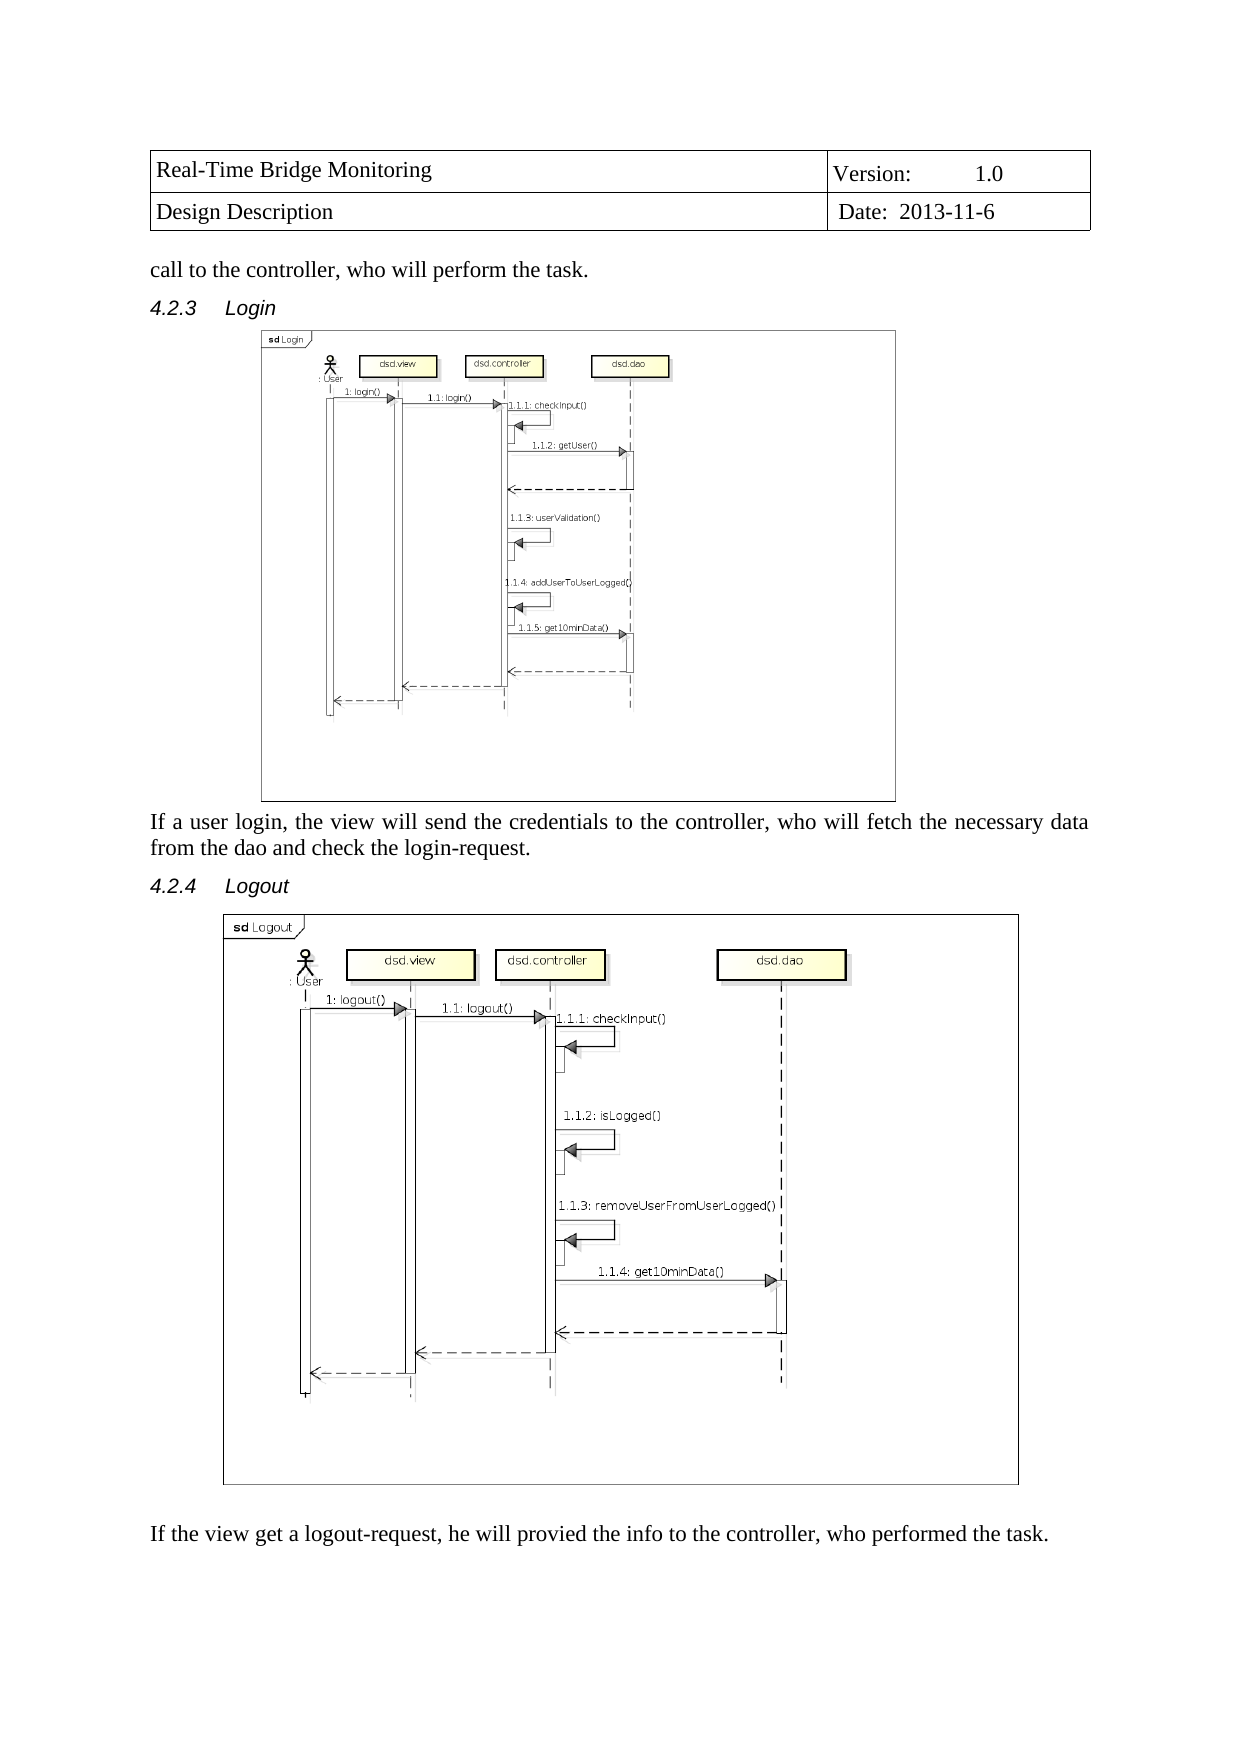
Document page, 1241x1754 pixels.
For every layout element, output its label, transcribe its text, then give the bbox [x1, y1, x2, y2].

text If the view get a logout-request, he will provied the info to the controller, who performed the task. [150, 1520, 1090, 1546]
subtitle Login [150, 295, 1090, 320]
text If a user login, the view will send the credentials to the controller, who will fetch the necessary data from the dao and check the login-request. [150, 326, 1090, 861]
picture [213, 904, 1028, 1494]
picture [254, 323, 902, 808]
text call to the controller, who will perform the task. [150, 256, 1090, 283]
subtitle Logout [150, 873, 1090, 898]
